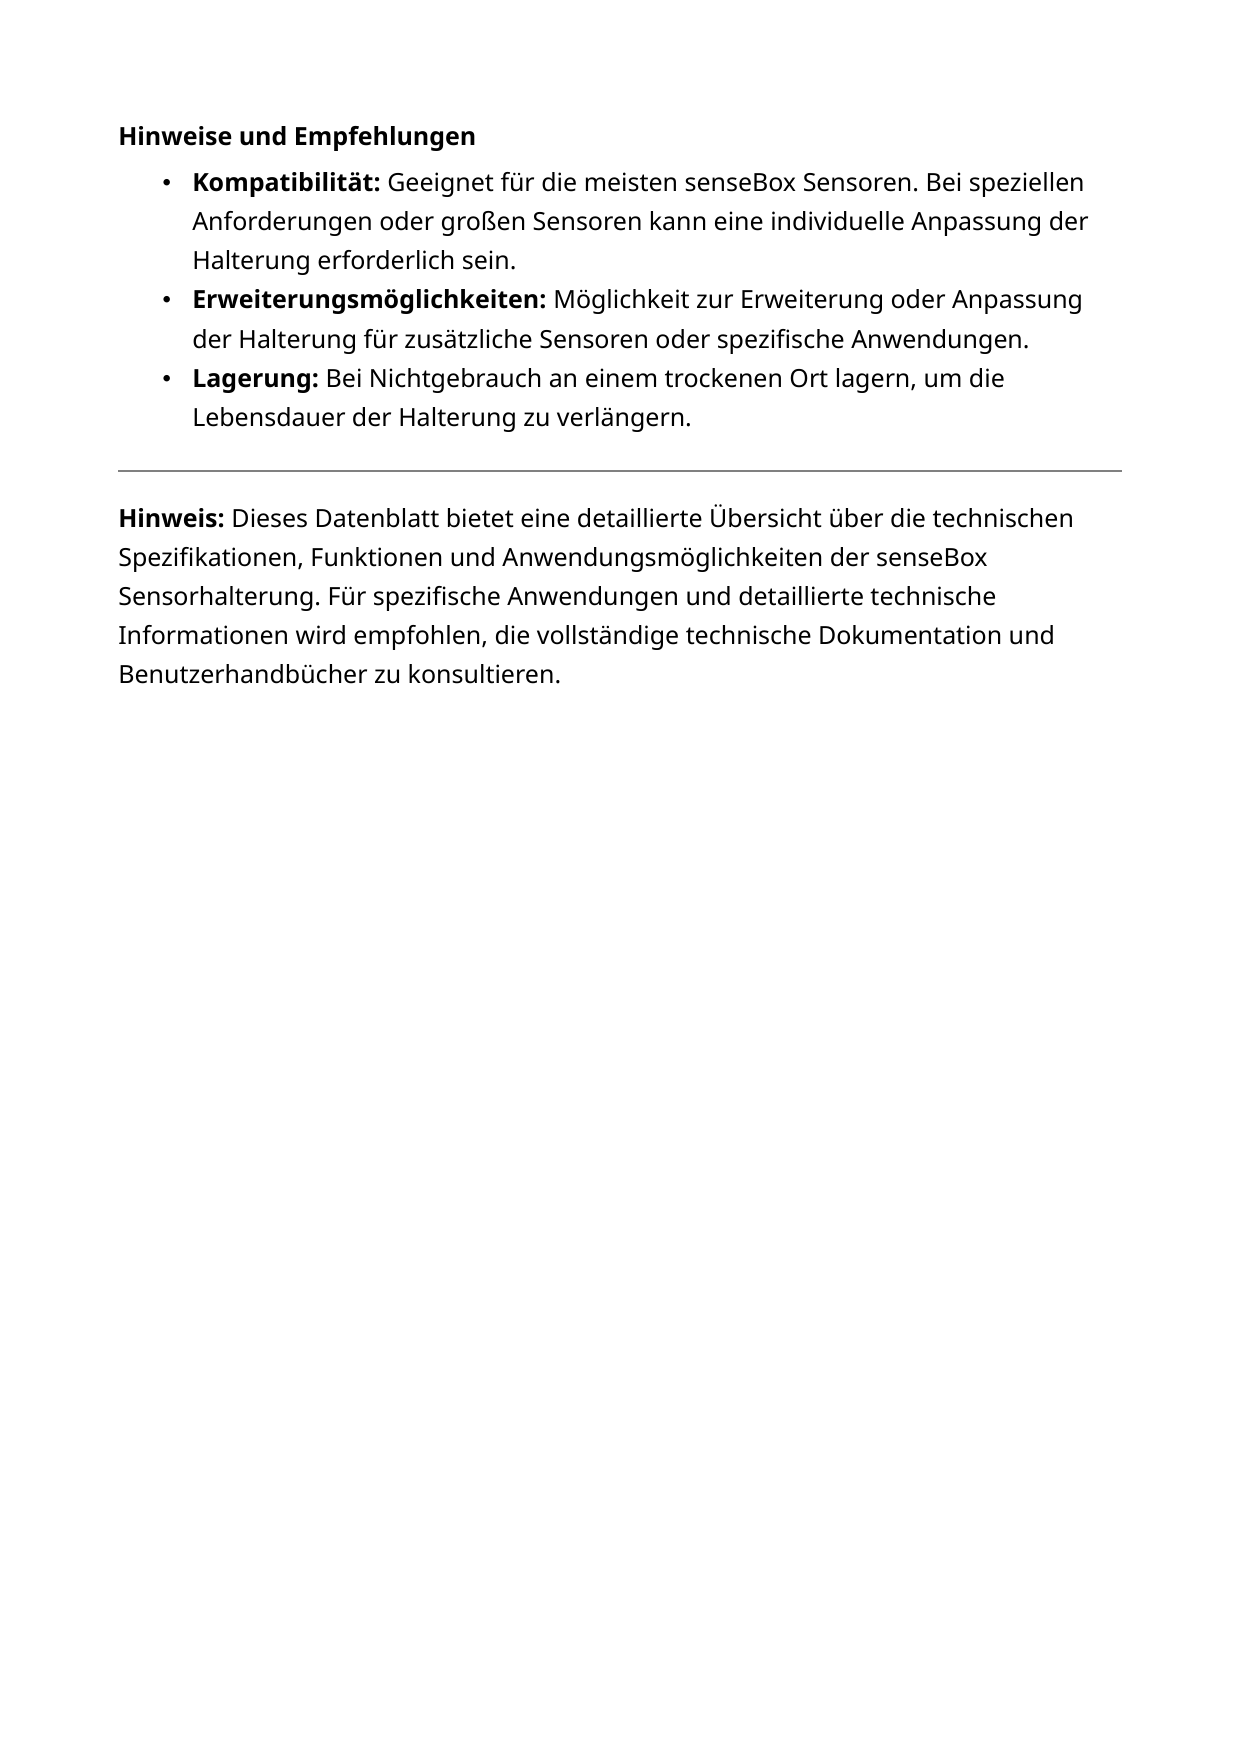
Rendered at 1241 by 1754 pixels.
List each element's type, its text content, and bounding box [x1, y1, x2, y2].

text Hinweis: Dieses Datenblatt bietet eine detaillierte Übersicht über die technischen Spezifikationen, Funktionen und Anwendungsmöglichkeiten der senseBox Sensorhalterung. Für spezifische Anwendungen und detaillierte technische Informationen wird empfohlen, die vollständige technische Dokumentation und Benutzerhandbücher zu konsultieren. [118, 500, 1122, 691]
list Lagerung: Bei Nichtgebrauch an einem trockenen Ort lagern, um die Lebensdauer der Halterung zu verlängern. [162, 361, 1122, 434]
list Kompatibilität: Geeignet für die meisten senseBox Sensoren. Bei speziellen Anforderungen oder großen Sensoren kann eine individuelle Anpassung der Halterung erforderlich sein. [162, 165, 1122, 277]
list Erweiterungsmöglichkeiten: Möglichkeit zur Erweiterung oder Anpassung der Halterung für zusätzliche Sensoren oder spezifische Anwendungen. [162, 282, 1122, 355]
subtitle Hinweise und Empfehlungen [118, 118, 1122, 152]
